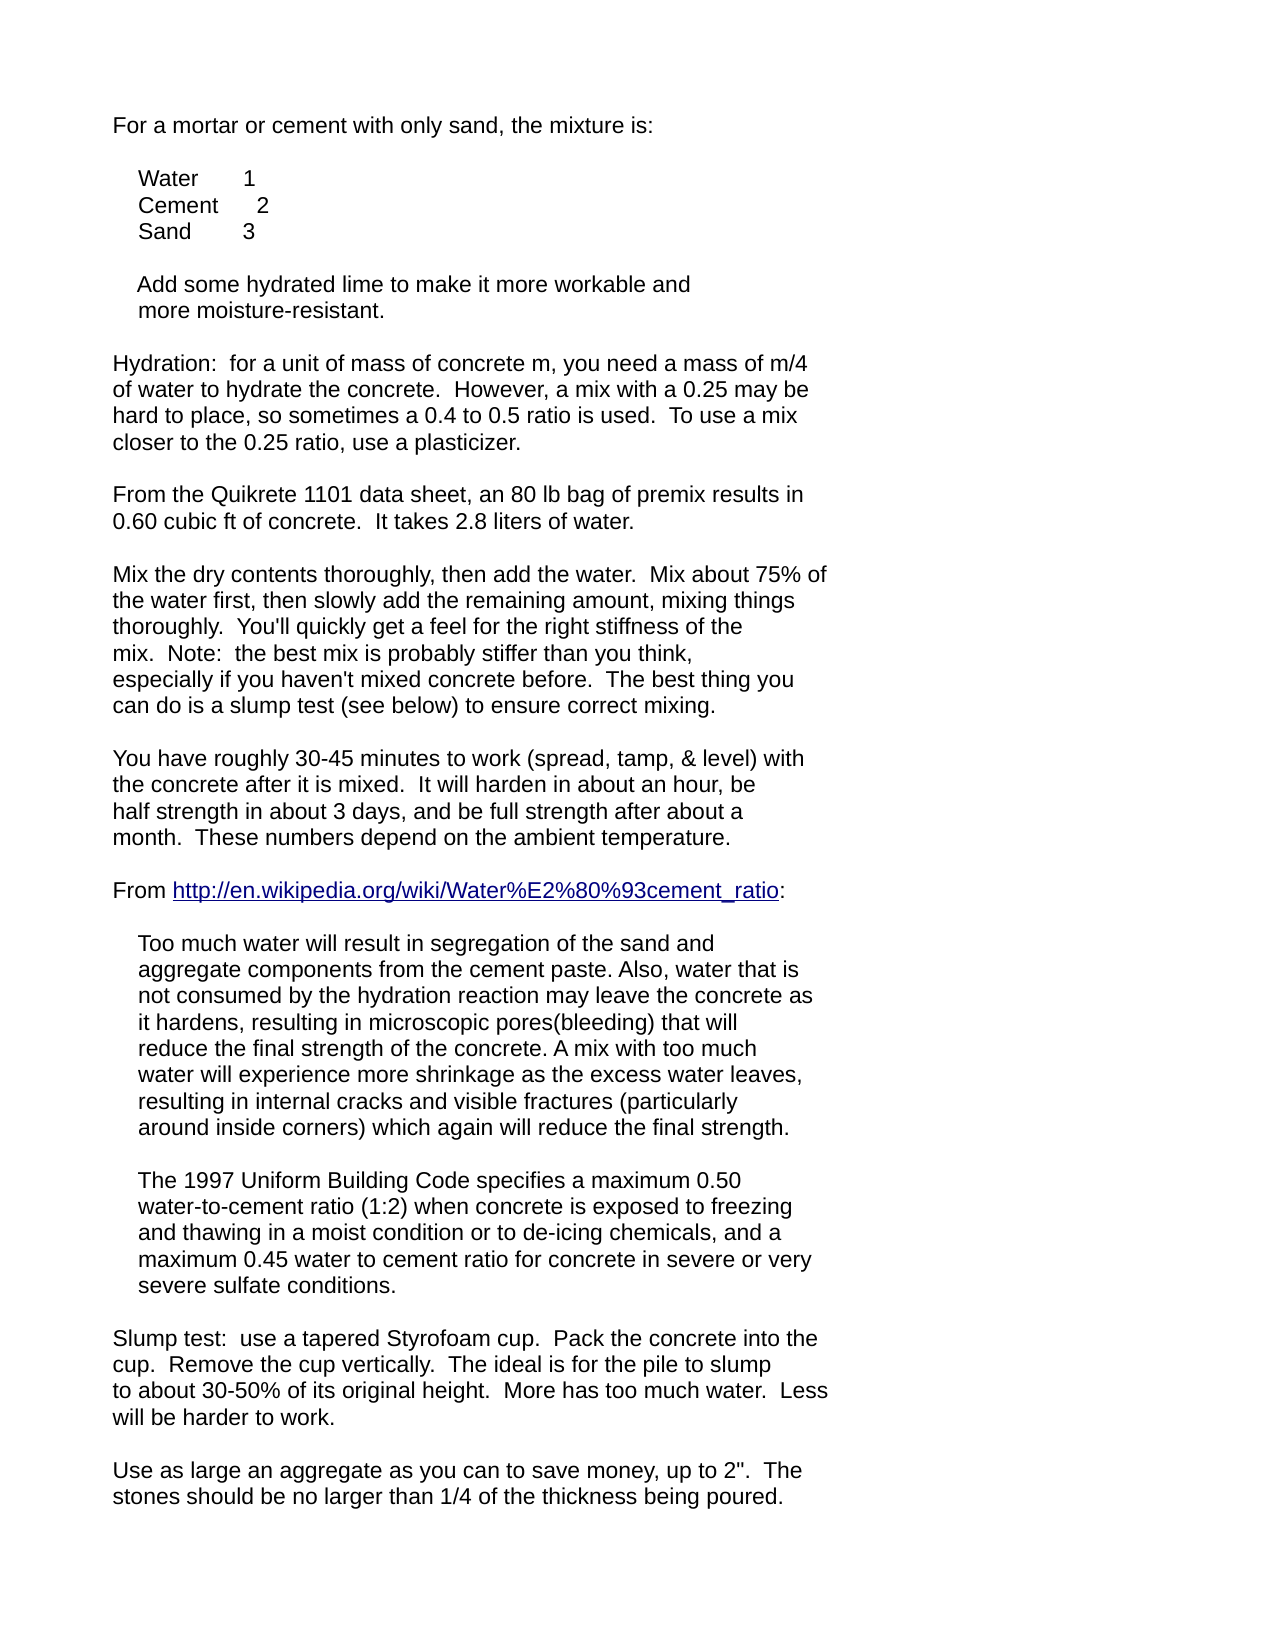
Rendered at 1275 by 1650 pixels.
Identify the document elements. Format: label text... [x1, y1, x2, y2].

text water will experience more shrinkage as the excess water leaves, [112, 1061, 1162, 1088]
text Cement 2 [112, 192, 1162, 218]
text month. These numbers depend on the ambient temperature. [112, 824, 1162, 850]
text will be harder to work. [112, 1404, 1162, 1430]
text You have roughly 30-45 minutes to work (spread, tamp, & level) with [112, 745, 1162, 771]
text From the Quikrete 1101 data sheet, an 80 lb bag of premix results in [112, 481, 1162, 508]
text Water 1 [112, 165, 1162, 192]
text maximum 0.45 water to cement ratio for concrete in severe or very [112, 1246, 1162, 1272]
text more moisture-resistant. [112, 297, 1162, 323]
text cup. Remove the cup vertically. The ideal is for the pile to slump [112, 1351, 1162, 1377]
text mix. Note: the best mix is probably stiffer than you think, [112, 639, 1162, 666]
text Sand 3 [112, 218, 1162, 244]
text resulting in internal cracks and visible fractures (particularly [112, 1088, 1162, 1114]
text Add some hydrated lime to make it more workable and [112, 271, 1162, 297]
text and thawing in a moist condition or to de-icing chemicals, and a [112, 1219, 1162, 1246]
text From http://en.wikipedia.org/wiki/Water%E2%80%93cement_ratio: [112, 877, 1162, 903]
text Use as large an aggregate as you can to save money, up to 2". The [112, 1457, 1162, 1483]
text closer to the 0.25 ratio, use a plasticizer. [112, 429, 1162, 455]
text it hardens, resulting in microscopic pores(bleeding) that will [112, 1008, 1162, 1035]
text Hydration: for a unit of mass of concrete m, you need a mass of m/4 [112, 350, 1162, 376]
text especially if you haven't mixed concrete before. The best thing you [112, 666, 1162, 692]
text to about 30-50% of its original height. More has too much water. Less [112, 1377, 1162, 1404]
text Mix the dry contents thoroughly, then add the water. Mix about 75% of [112, 561, 1162, 587]
text not consumed by the hydration reaction may leave the concrete as [112, 982, 1162, 1008]
text hard to place, so sometimes a 0.4 to 0.5 ratio is used. To use a mix [112, 402, 1162, 429]
text of water to hydrate the concrete. However, a mix with a 0.25 may be [112, 376, 1162, 402]
text aggregate components from the cement paste. Also, water that is [112, 956, 1162, 982]
text For a mortar or cement with only sand, the mixture is: [112, 112, 1162, 139]
text stones should be no larger than 1/4 of the thickness being poured. [112, 1483, 1162, 1509]
text Slump test: use a tapered Styrofoam cup. Pack the concrete into the [112, 1325, 1162, 1351]
text the concrete after it is mixed. It will harden in about an hour, be [112, 771, 1162, 798]
text reduce the final strength of the concrete. A mix with too much [112, 1035, 1162, 1061]
text can do is a slump test (see below) to ensure correct mixing. [112, 692, 1162, 719]
text severe sulfate conditions. [112, 1272, 1162, 1298]
text half strength in about 3 days, and be full strength after about a [112, 798, 1162, 824]
text Too much water will result in segregation of the sand and [112, 929, 1162, 956]
text around inside corners) which again will reduce the final strength. [112, 1114, 1162, 1140]
text The 1997 Uniform Building Code specifies a maximum 0.50 [112, 1167, 1162, 1193]
text water-to-cement ratio (1:2) when concrete is exposed to freezing [112, 1193, 1162, 1219]
text 0.60 cubic ft of concrete. It takes 2.8 liters of water. [112, 508, 1162, 534]
text the water first, then slowly add the remaining amount, mixing things [112, 587, 1162, 613]
text thoroughly. You'll quickly get a feel for the right stiffness of the [112, 613, 1162, 639]
